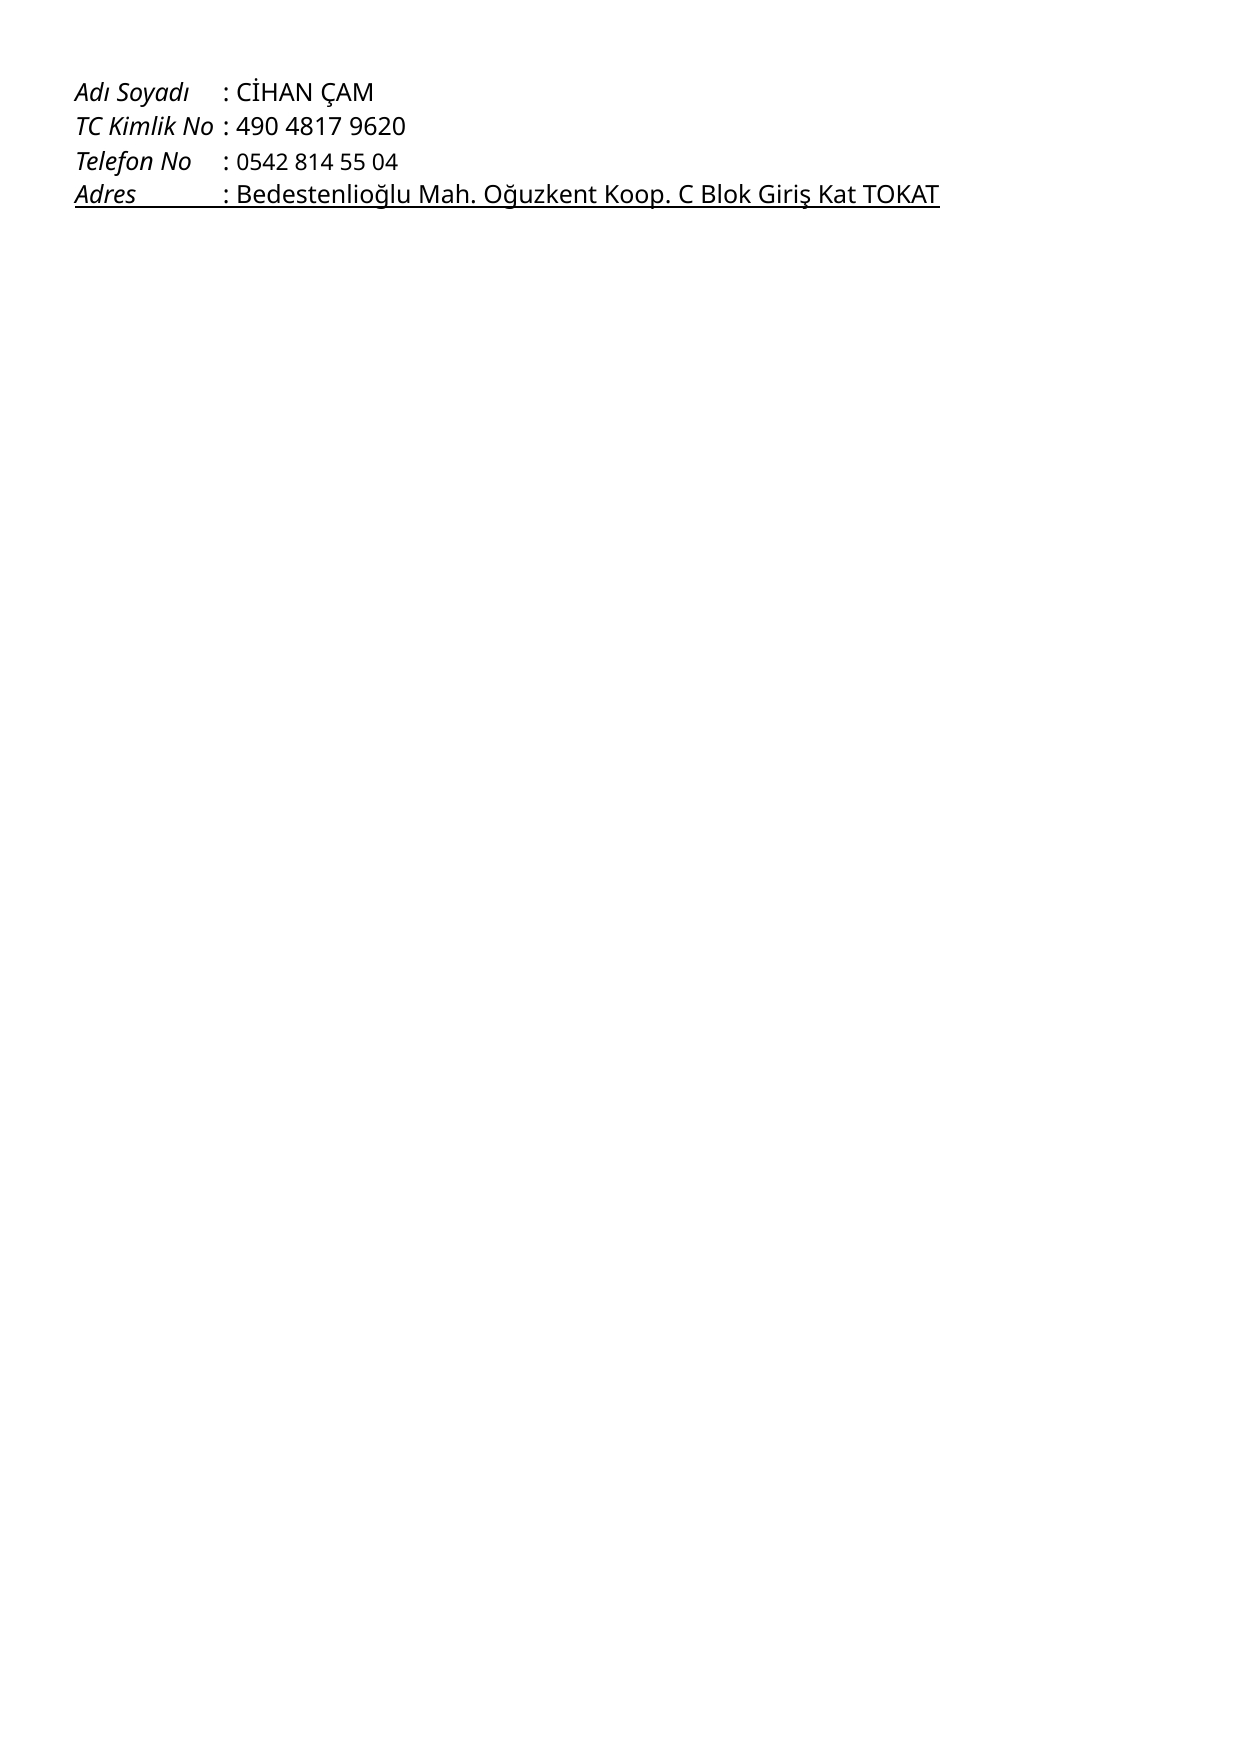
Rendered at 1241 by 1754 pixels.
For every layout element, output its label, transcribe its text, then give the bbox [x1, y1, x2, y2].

text Telefon No : 0542 814 55 04 [75, 143, 1165, 177]
text Adres : Bedestenlioğlu Mah. Oğuzkent Koop. C Blok Giriş Kat TOKAT [75, 177, 1165, 211]
text TC Kimlik No : 490 4817 9620 [75, 109, 1165, 143]
text Adı Soyadı : CİHAN ÇAM [75, 75, 1165, 109]
